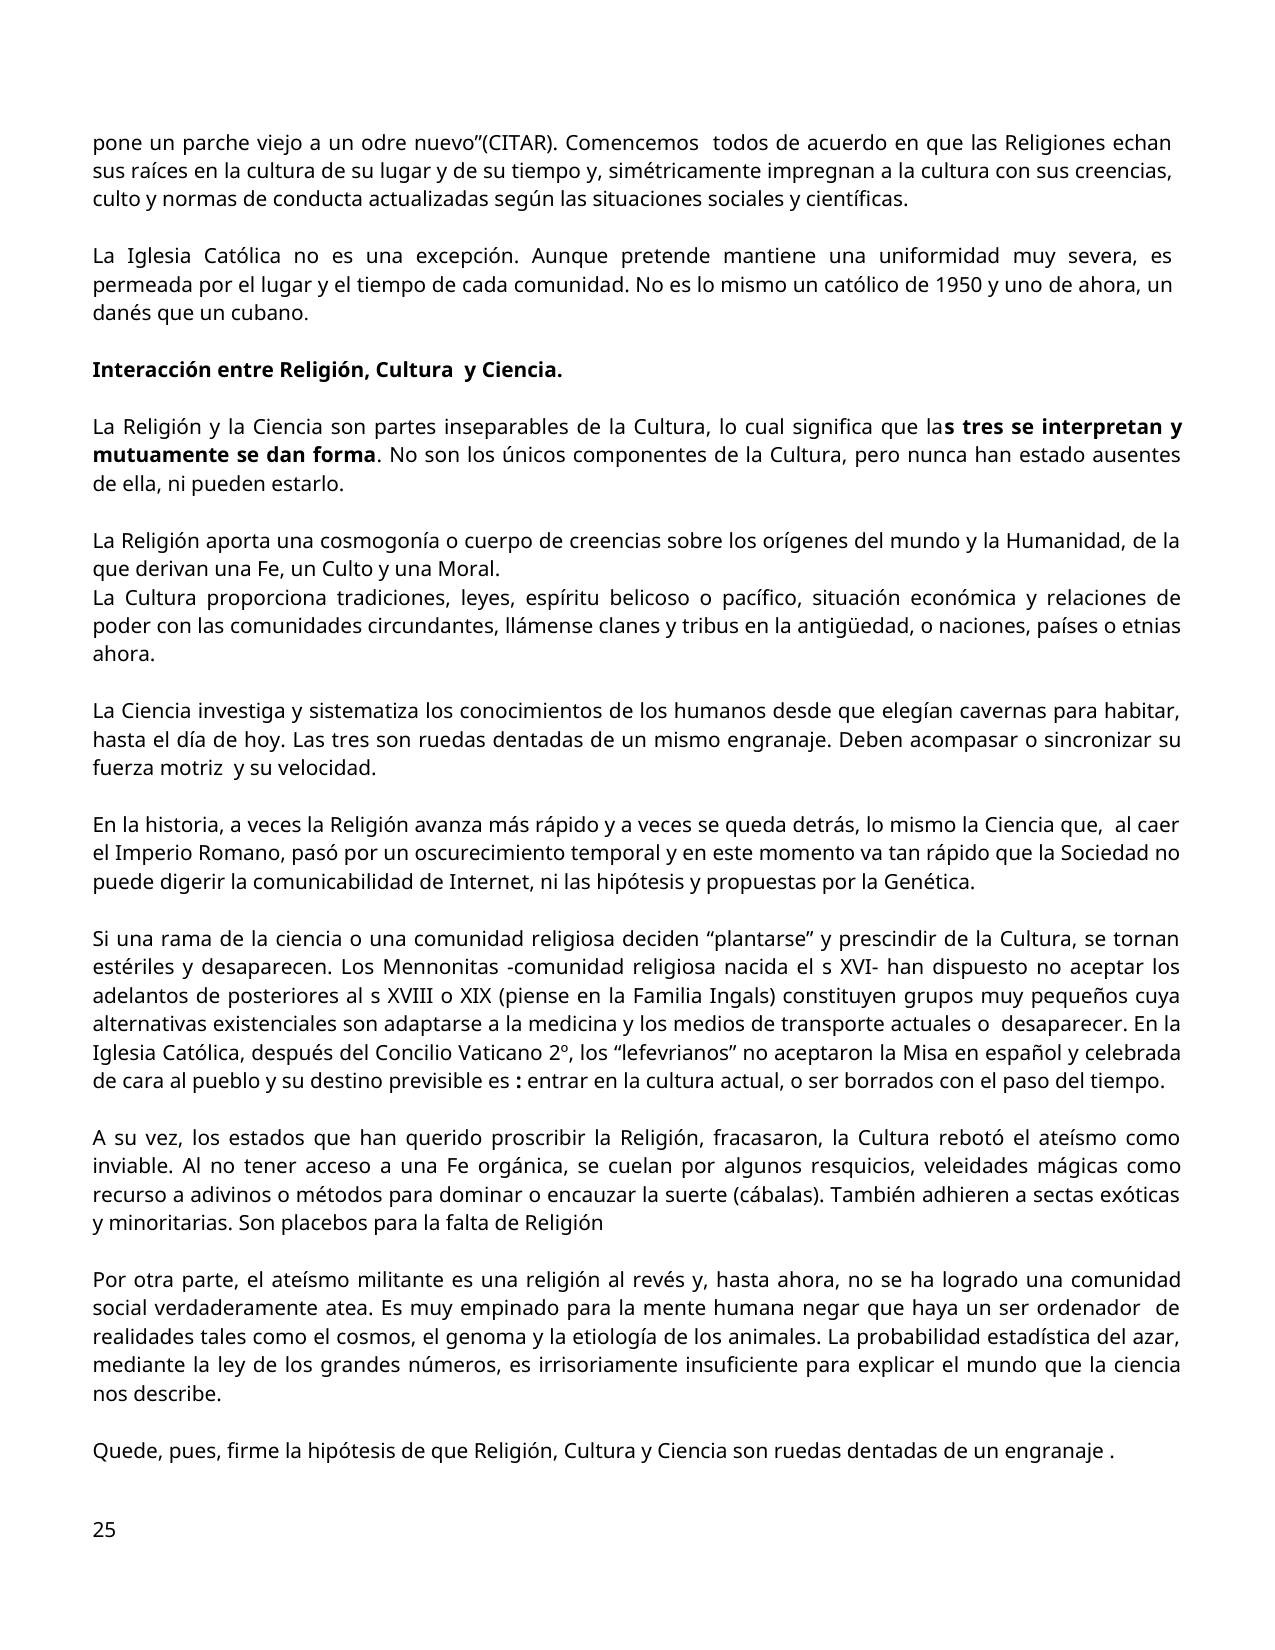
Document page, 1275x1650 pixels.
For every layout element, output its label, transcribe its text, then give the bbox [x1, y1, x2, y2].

text Interacción entre Religión, Cultura y Ciencia. [92, 355, 1182, 383]
text Quede, pues, firme la hipótesis de que Religión, Cultura y Ciencia son ruedas dentadas de un engranaje . [92, 1436, 1182, 1464]
text La Cultura proporciona tradiciones, leyes, espíritu belicoso o pacífico, situación económica y relaciones de poder con las comunidades circundantes, llámense clanes y tribus en la antigüedad, o naciones, países o etnias ahora. [92, 583, 1182, 668]
text La Ciencia investiga y sistematiza los conocimientos de los humanos desde que elegían cavernas para habitar, hasta el día de hoy. Las tres son ruedas dentadas de un mismo engranaje. Deben acompasar o sincronizar su fuerza motriz y su velocidad. [92, 696, 1182, 782]
text La Religión aporta una cosmogonía o cuerpo de creencias sobre los orígenes del mundo y la Humanidad, de la que derivan una Fe, un Culto y una Moral. [92, 526, 1182, 583]
text La Religión y la Ciencia son partes inseparables de la Cultura, lo cual significa que las tres se interpretan y mutuamente se dan forma. No son los únicos componentes de la Cultura, pero nunca han estado ausentes de ella, ni pueden estarlo. [92, 412, 1182, 497]
text Por otra parte, el ateísmo militante es una religión al revés y, hasta ahora, no se ha logrado una comunidad social verdaderamente atea. Es muy empinado para la mente humana negar que haya un ser ordenador de realidades tales como el cosmos, el genoma y la etiología de los animales. La probabilidad estadística del azar, mediante la ley de los grandes números, es irrisoriamente insuficiente para explicar el mundo que la ciencia nos describe. [92, 1265, 1182, 1407]
text A su vez, los estados que han querido proscribir la Religión, fracasaron, la Cultura rebotó el ateísmo como inviable. Al no tener acceso a una Fe orgánica, se cuelan por algunos resquicios, veleidades mágicas como recurso a adivinos o métodos para dominar o encauzar la suerte (cábalas). También adhieren a sectas exóticas y minoritarias. Son placebos para la falta de Religión [92, 1123, 1182, 1237]
text En la historia, a veces la Religión avanza más rápido y a veces se queda detrás, lo mismo la Ciencia que, al caer el Imperio Romano, pasó por un oscurecimiento temporal y en este momento va tan rápido que la Sociedad no puede digerir la comunicabilidad de Internet, ni las hipótesis y propuestas por la Genética. [92, 810, 1182, 895]
text pone un parche viejo a un odre nuevo”(CITAR). Comencemos todos de acuerdo en que las Religiones echan sus raíces en la cultura de su lugar y de su tiempo y, simétricamente impregnan a la cultura con sus creencias, culto y normas de conducta actualizadas según las situaciones sociales y científicas. [92, 128, 1174, 213]
text La Iglesia Católica no es una excepción. Aunque pretende mantiene una uniformidad muy severa, es permeada por el lugar y el tiempo de cada comunidad. No es lo mismo un católico de 1950 y uno de ahora, un danés que un cubano. [92, 241, 1174, 327]
text Si una rama de la ciencia o una comunidad religiosa deciden “plantarse” y prescindir de la Cultura, se tornan estériles y desaparecen. Los Mennonitas -comunidad religiosa nacida el s XVI- han dispuesto no aceptar los adelantos de posteriores al s XVIII o XIX (piense en la Familia Ingals) constituyen grupos muy pequeños cuya alternativas existenciales son adaptarse a la medicina y los medios de transporte actuales o desaparecer. En la Iglesia Católica, después del Concilio Vaticano 2º, los “lefevrianos” no aceptaron la Misa en español y celebrada de cara al pueblo y su destino previsible es : entrar en la cultura actual, o ser borrados con el paso del tiempo. [92, 924, 1182, 1094]
